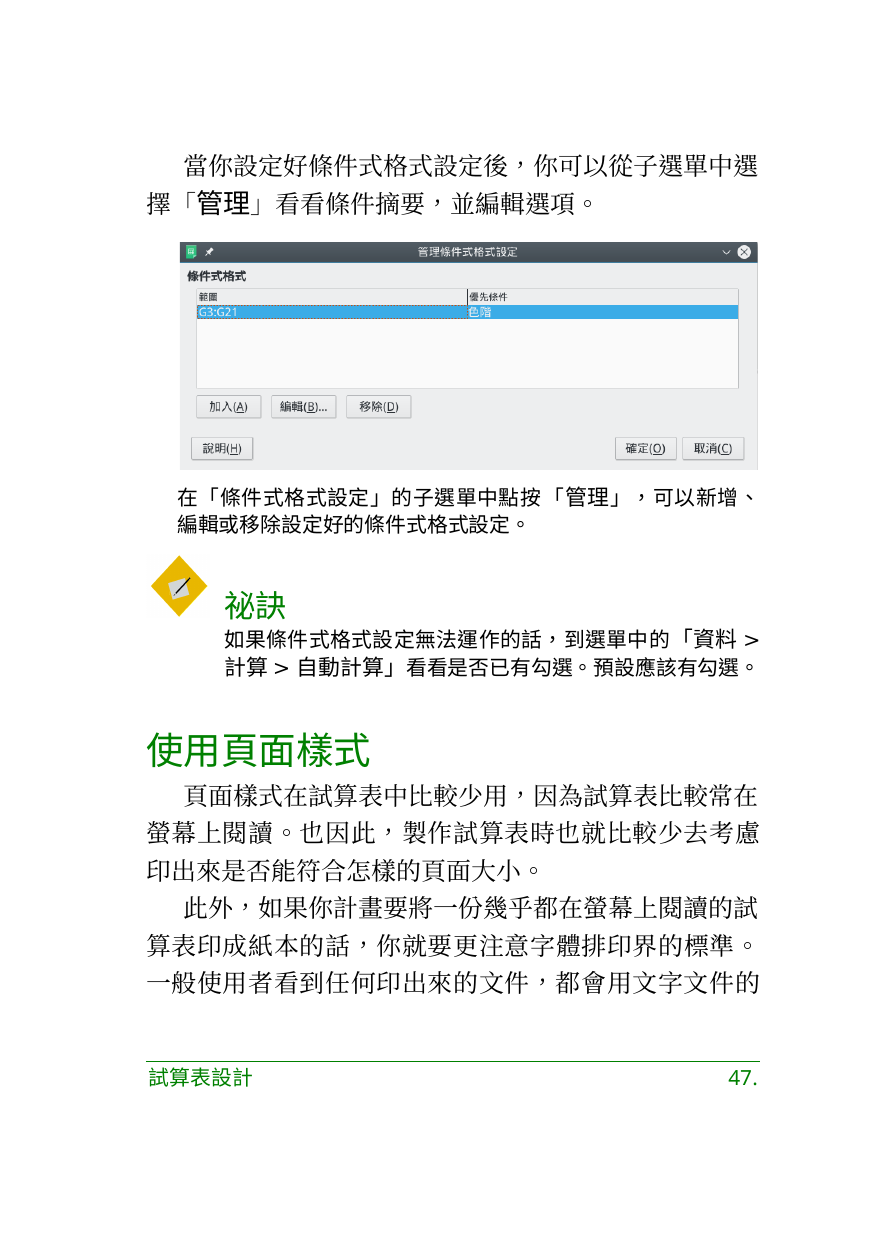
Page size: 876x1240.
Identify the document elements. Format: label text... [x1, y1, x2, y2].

text 此外，如果你計畫要將一份幾乎都在螢幕上閱讀的試算表印成紙本的話，你就要更注意字體排印界的標準。一般使用者看到任何印出來的文件，都會用文字文件的 [146, 888, 760, 1000]
table_header [177, 236, 760, 476]
text 如果條件式格式設定無法運作的話，到選單中的「資料 > 計算 > 自動計算」看看是否已有勾選。預設應該有勾選。 [224, 626, 760, 680]
table_cell 在「條件式格式設定」的子選單中點按「管理」，可以新增、編輯或移除設定好的條件式格式設定。 [177, 476, 760, 538]
text 當你設定好條件式格式設定後，你可以從子選單中選擇「管理」看看條件摘要，並編輯選項。 [146, 146, 760, 221]
list 祕訣 [146, 554, 760, 626]
text 頁面樣式在試算表中比較少用，因為試算表比較常在螢幕上閱讀。也因此，製作試算表時也就比較少去考慮印出來是否能符合怎樣的頁面大小。 [146, 775, 760, 888]
picture [179, 242, 758, 470]
picture [146, 554, 210, 618]
subtitle 使用頁面樣式 [146, 721, 760, 775]
